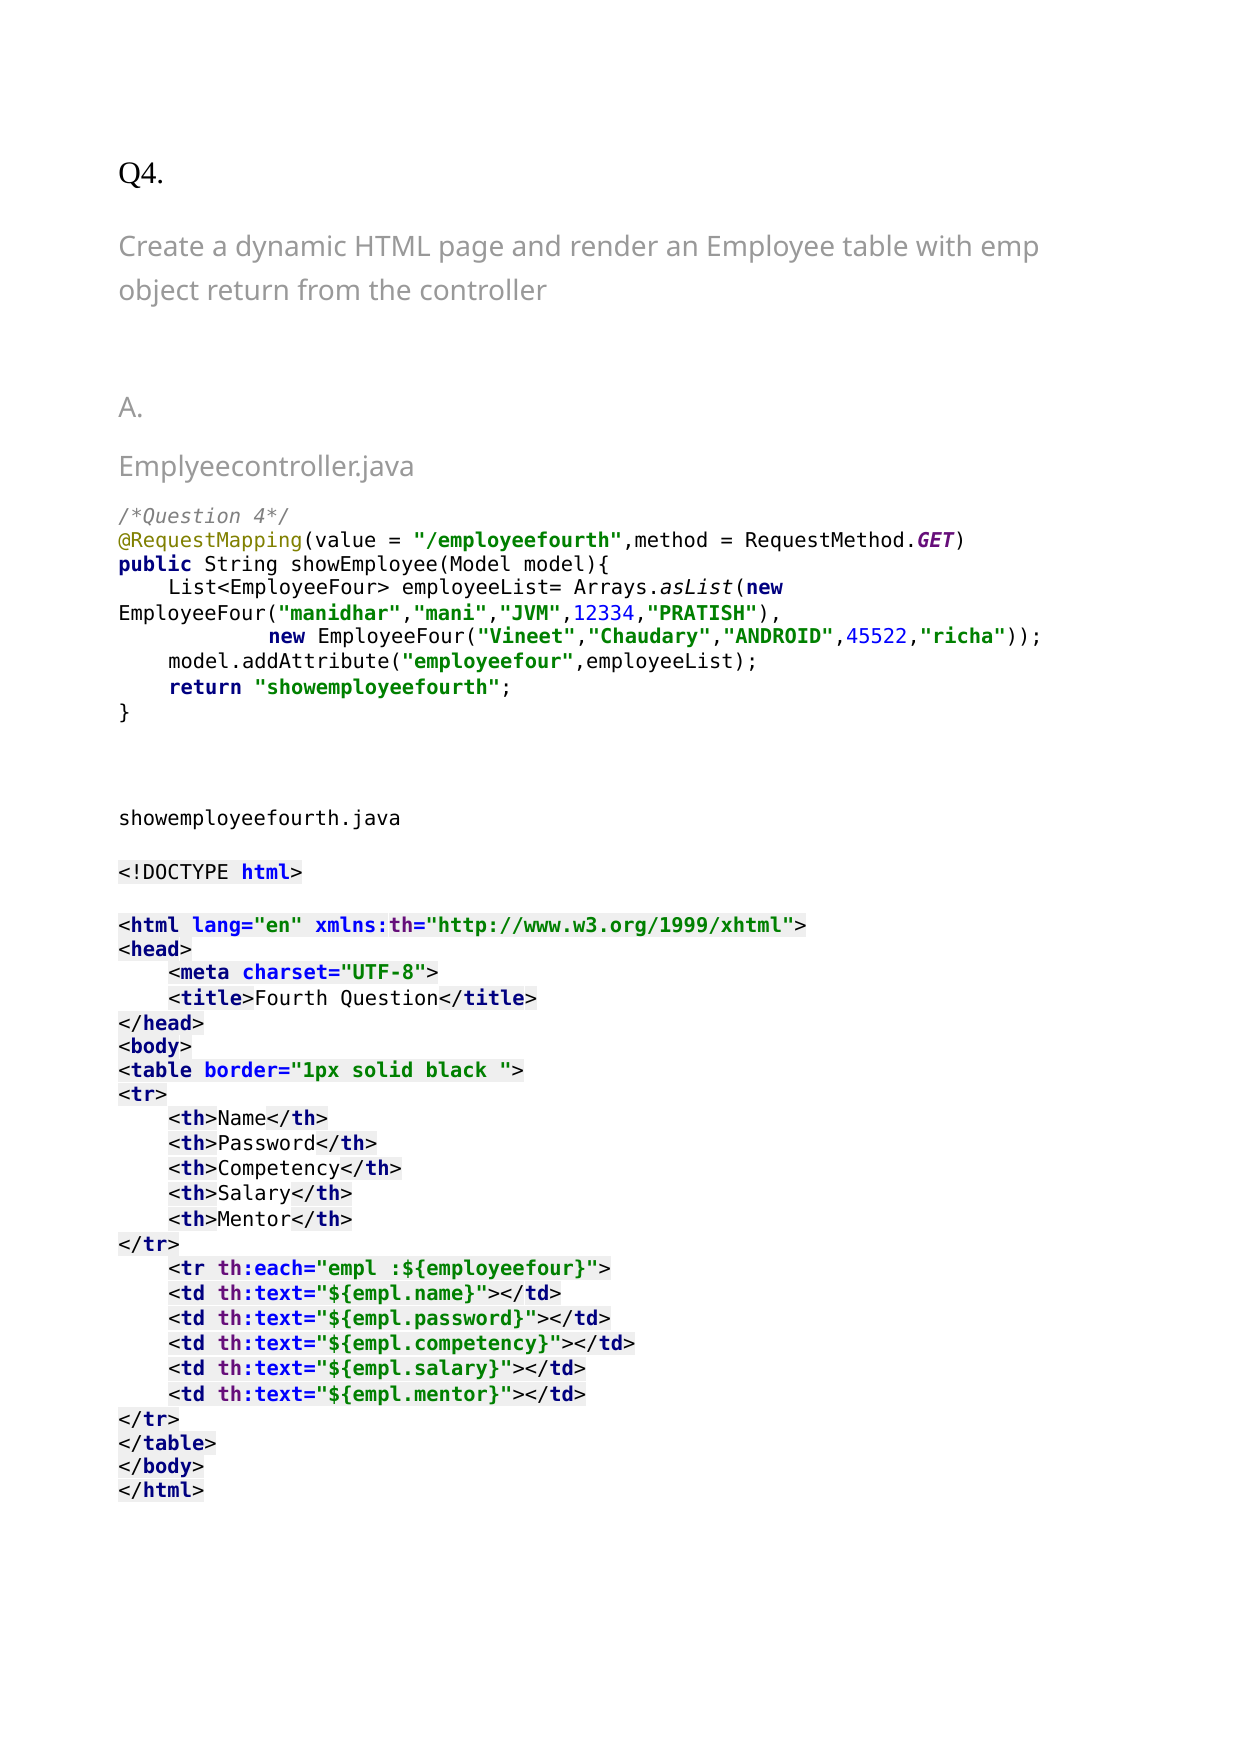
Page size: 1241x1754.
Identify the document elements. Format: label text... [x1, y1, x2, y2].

text public String showEmployee(Model model){ [118, 552, 1122, 576]
text Create a dynamic HTML page and render an Employee table with emp object return from the controller [118, 226, 1122, 308]
text <table border="1px solid black "> [118, 1059, 1122, 1082]
text </tr> [118, 1407, 1122, 1431]
text <html lang="en" xmlns:th="http://www.w3.org/1999/xhtml"> [118, 913, 1122, 937]
text <th>Mentor</th> [118, 1207, 1122, 1232]
text new EmployeeFour("Vineet","Chaudary","ANDROID",45522,"richa")); [118, 625, 1122, 650]
text <td th:text="${empl.mentor}"></td> [118, 1382, 1122, 1407]
text <th>Salary</th> [118, 1182, 1122, 1207]
text <head> [118, 937, 1122, 961]
text showemployeefourth.java [118, 807, 1122, 831]
text Q4. [118, 154, 1122, 190]
text <meta charset="UTF-8"> [118, 961, 1122, 986]
text } [118, 700, 1122, 724]
text <!DOCTYPE html> [118, 860, 1122, 884]
text </head> [118, 1011, 1122, 1035]
text Emplyeecontroller.java [118, 446, 1122, 484]
text </tr> [118, 1232, 1122, 1256]
text </table> [118, 1431, 1122, 1455]
text </html> [118, 1478, 1122, 1502]
text /*Question 4*/ [118, 504, 1122, 528]
text </body> [118, 1455, 1122, 1478]
text <body> [118, 1035, 1122, 1059]
text <td th:text="${empl.competency}"></td> [118, 1332, 1122, 1357]
text model.addAttribute("employeefour",employeeList); [118, 650, 1122, 675]
text List<EmployeeFour> employeeList= Arrays.asList(new EmployeeFour("manidhar","mani","JVM",12334,"PRATISH"), [118, 576, 1122, 625]
text <td th:text="${empl.salary}"></td> [118, 1357, 1122, 1382]
text A. [118, 387, 1122, 426]
text <th>Competency</th> [118, 1157, 1122, 1182]
text <tr th:each="empl :${employeefour}"> [118, 1256, 1122, 1281]
text <td th:text="${empl.name}"></td> [118, 1281, 1122, 1306]
text <tr> [118, 1082, 1122, 1106]
text @RequestMapping(value = "/employeefourth",method = RequestMethod.GET) [118, 528, 1122, 552]
text return "showemployeefourth"; [118, 675, 1122, 700]
text <td th:text="${empl.password}"></td> [118, 1306, 1122, 1332]
text <th>Name</th> [118, 1106, 1122, 1131]
text <th>Password</th> [118, 1131, 1122, 1157]
text <title>Fourth Question</title> [118, 986, 1122, 1011]
